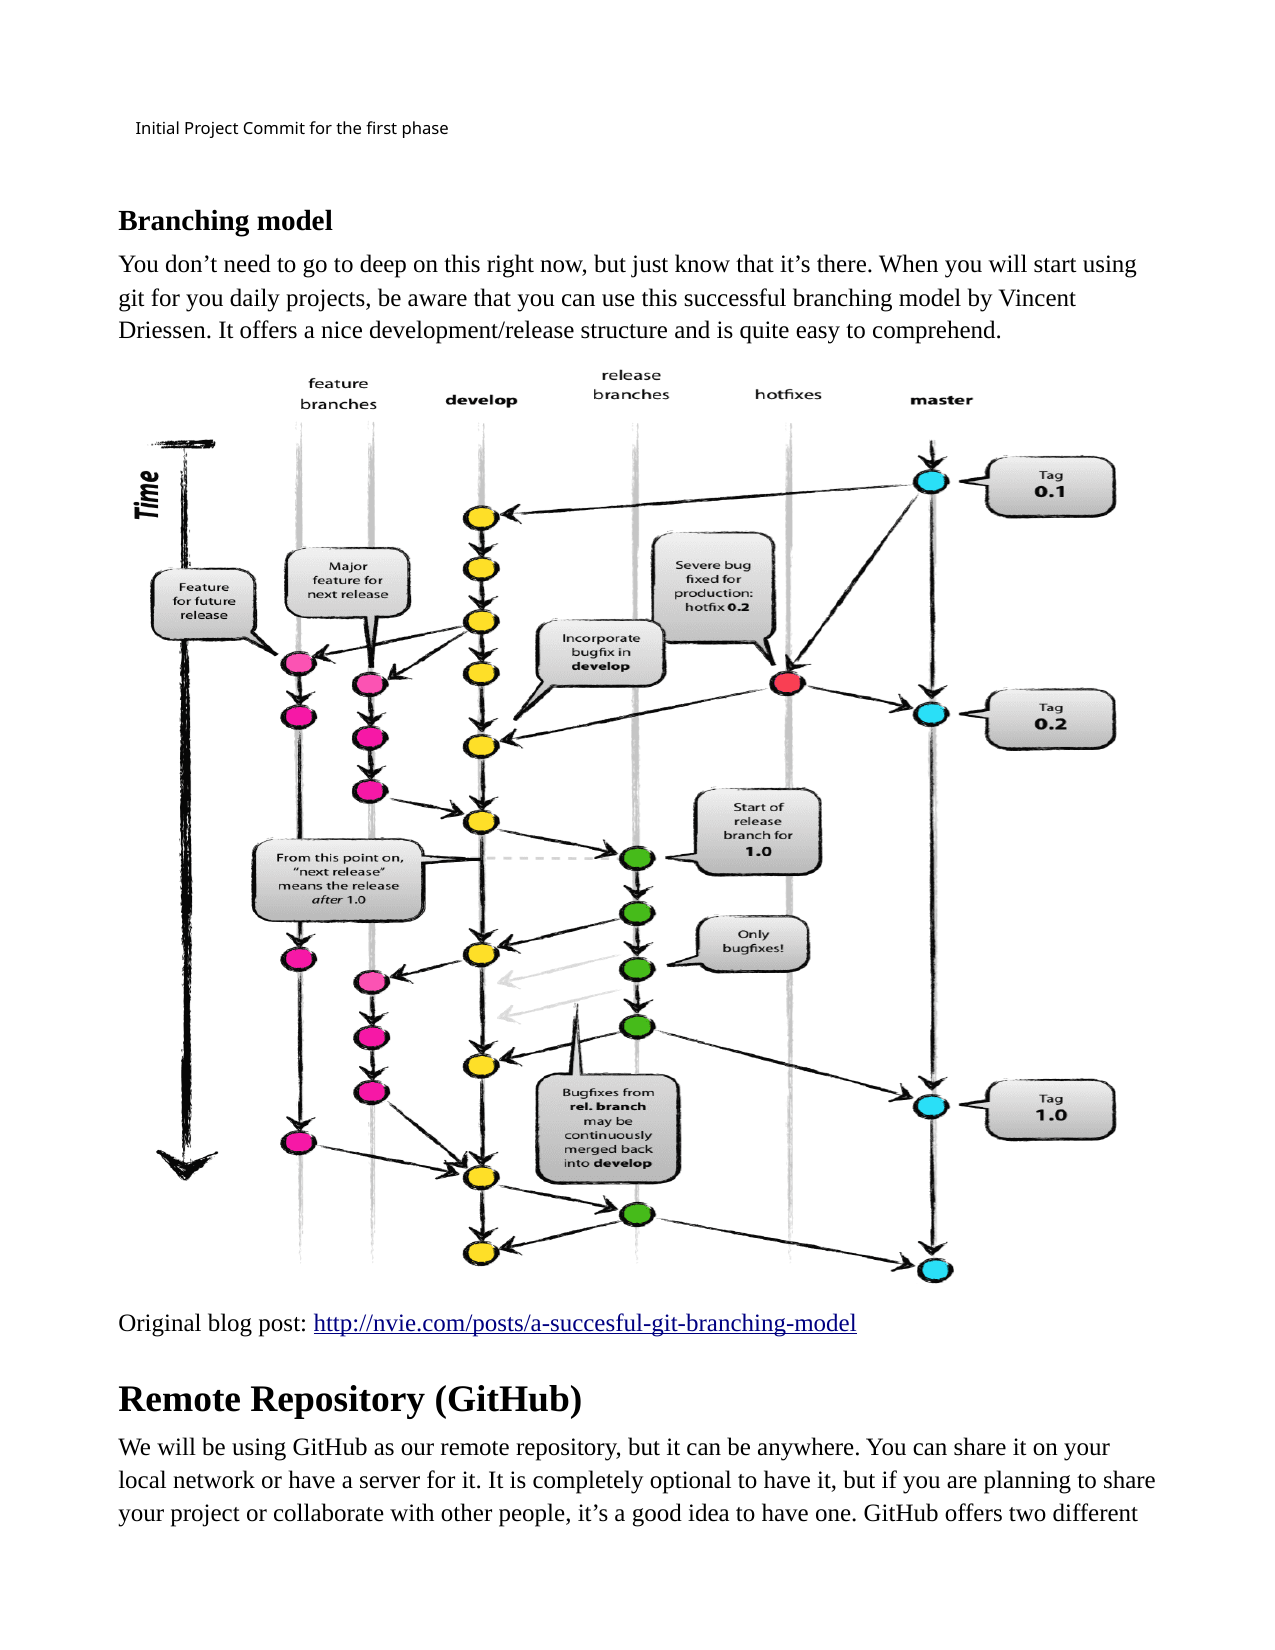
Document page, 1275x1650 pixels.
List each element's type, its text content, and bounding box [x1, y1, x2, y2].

subtitle Branching model [118, 203, 1157, 237]
text You don’t need to go to deep on this right now, but just know that it’s there. When you will start using git for you daily projects, be aware that you can use this successful branching model by Vincent Driessen. It offers a nice development/release structure and is quite easy to comprehend. [118, 249, 1157, 344]
subtitle Remote Repository (GitHub) [118, 1376, 1157, 1419]
text Original blog post: http://nvie.com/posts/a-succesful-git-branching-model [118, 1308, 1157, 1337]
text Initial Project Commit for the first phase [118, 118, 1157, 139]
text We will be using GitHub as our remote repository, but it can be anywhere. You can share it on your local network or have a server for it. It is completely optional to have it, but if you are planning to share your project or collaborate with other people, it’s a good idea to have one. GitHub offers two different [118, 1432, 1157, 1527]
picture [118, 363, 1130, 1290]
